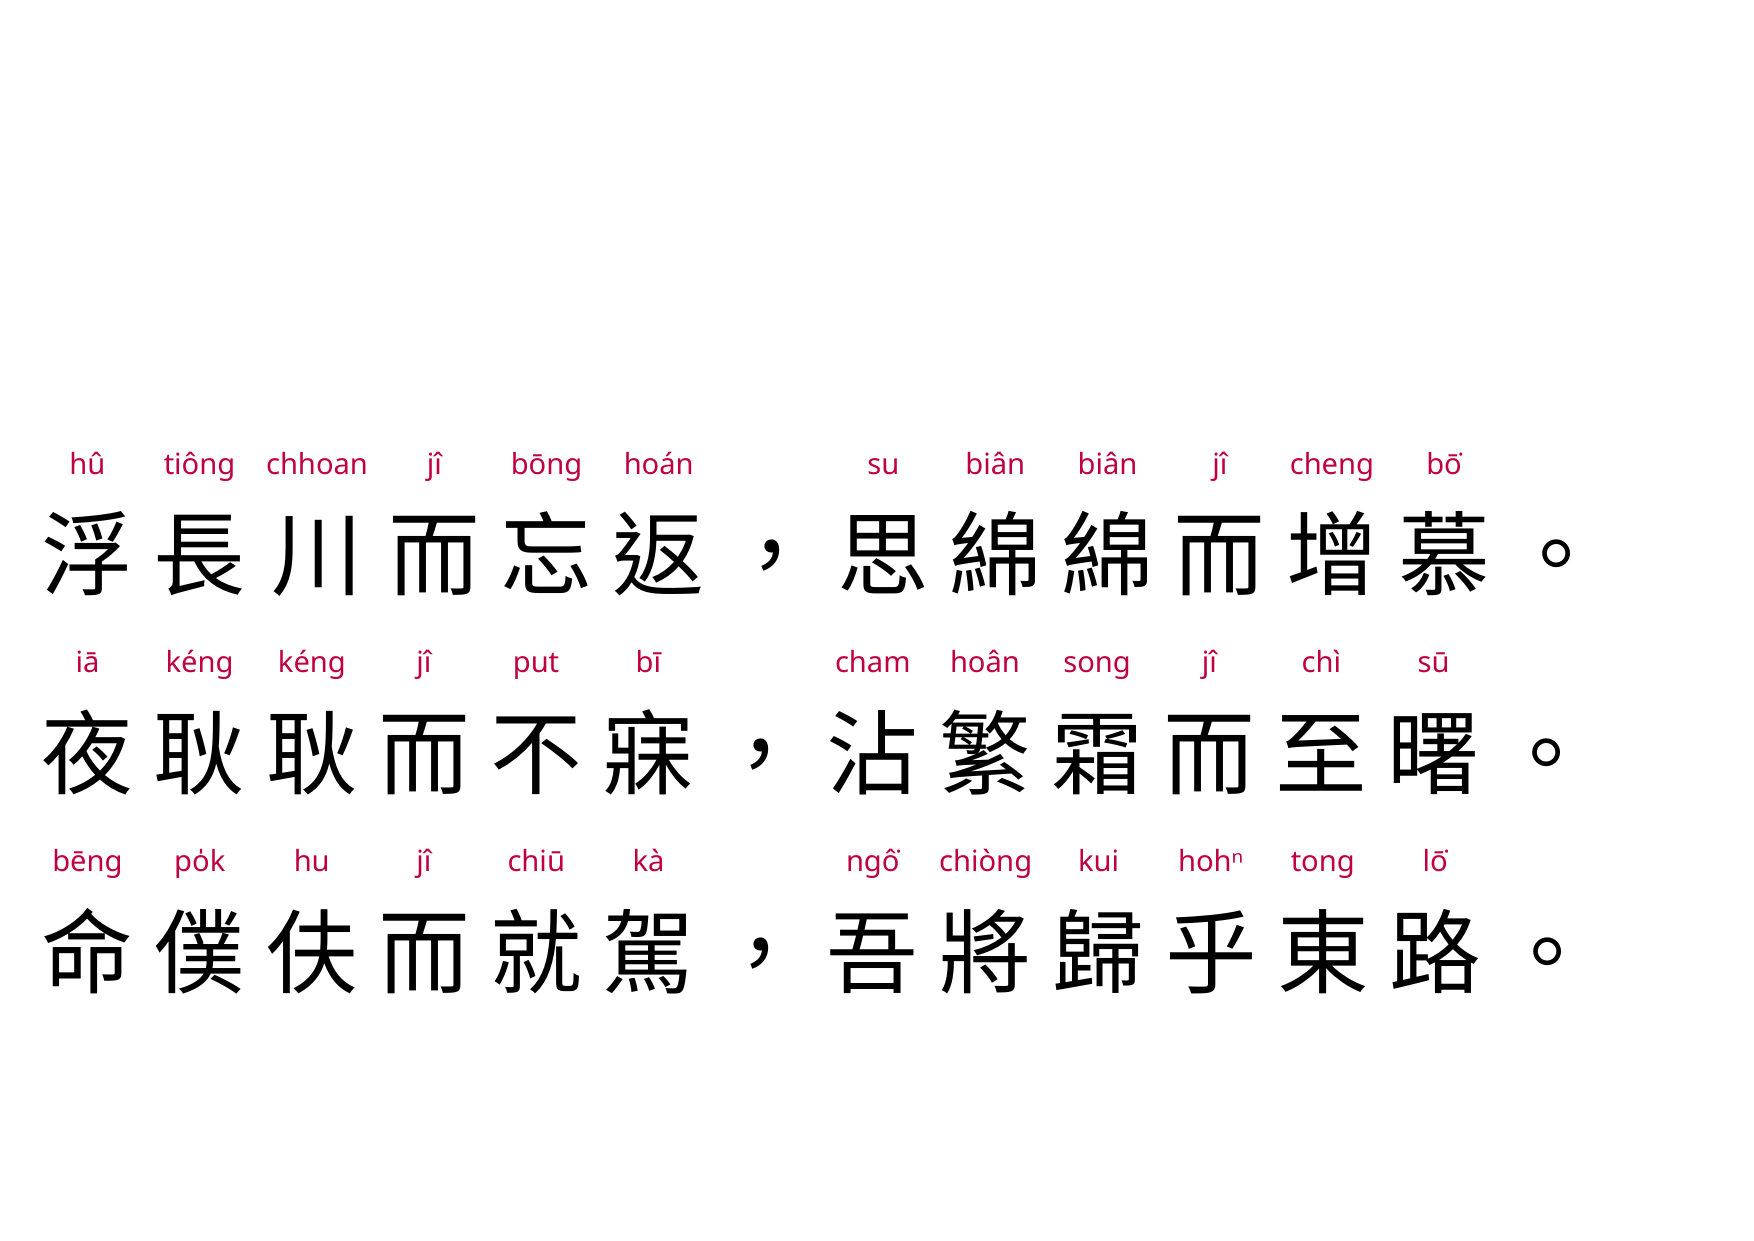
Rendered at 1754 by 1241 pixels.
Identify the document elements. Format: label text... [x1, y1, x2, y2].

text 於î 是sī 背pōe 下hā 陵lêng 高ko ， 足chiok 往óng 神sîn 留liû 。 遺ûi 情chêng 想sióng 像siōng ， 顧kò͘ 望bōng 懷hoâi 愁chhiû 。 冀kí 靈lêng 體thé 之chi 復ho̍k 形hêng ， 御gū 輕kheng 舟chiu 而jî 上siōng 溯sò͘ 。 浮hû 長tiông 川chhoan 而jî 忘bōng 返hoán ， 思su 綿biân 綿biân 而jî 增cheng 慕bō͘ 。 夜iā 耿kéng 耿kéng 而jî 不put 寐bī ， 沾cham 繁hoân 霜song 而jî 至chì 曙sū 。 命bēng 僕po̍k 伕hu 而jî 就chiū 駕kà ， 吾ngô͘ 將chiòng 歸kui 乎hohⁿ 東tong 路lō͘ 。 攬lám 騑hui 轡pì 以í 抗khòng 策chhek ， 悵thiòng 盤phoân 桓hoân 而jî 不put 能lêng 去khù 。 [41, 443, 1695, 1013]
